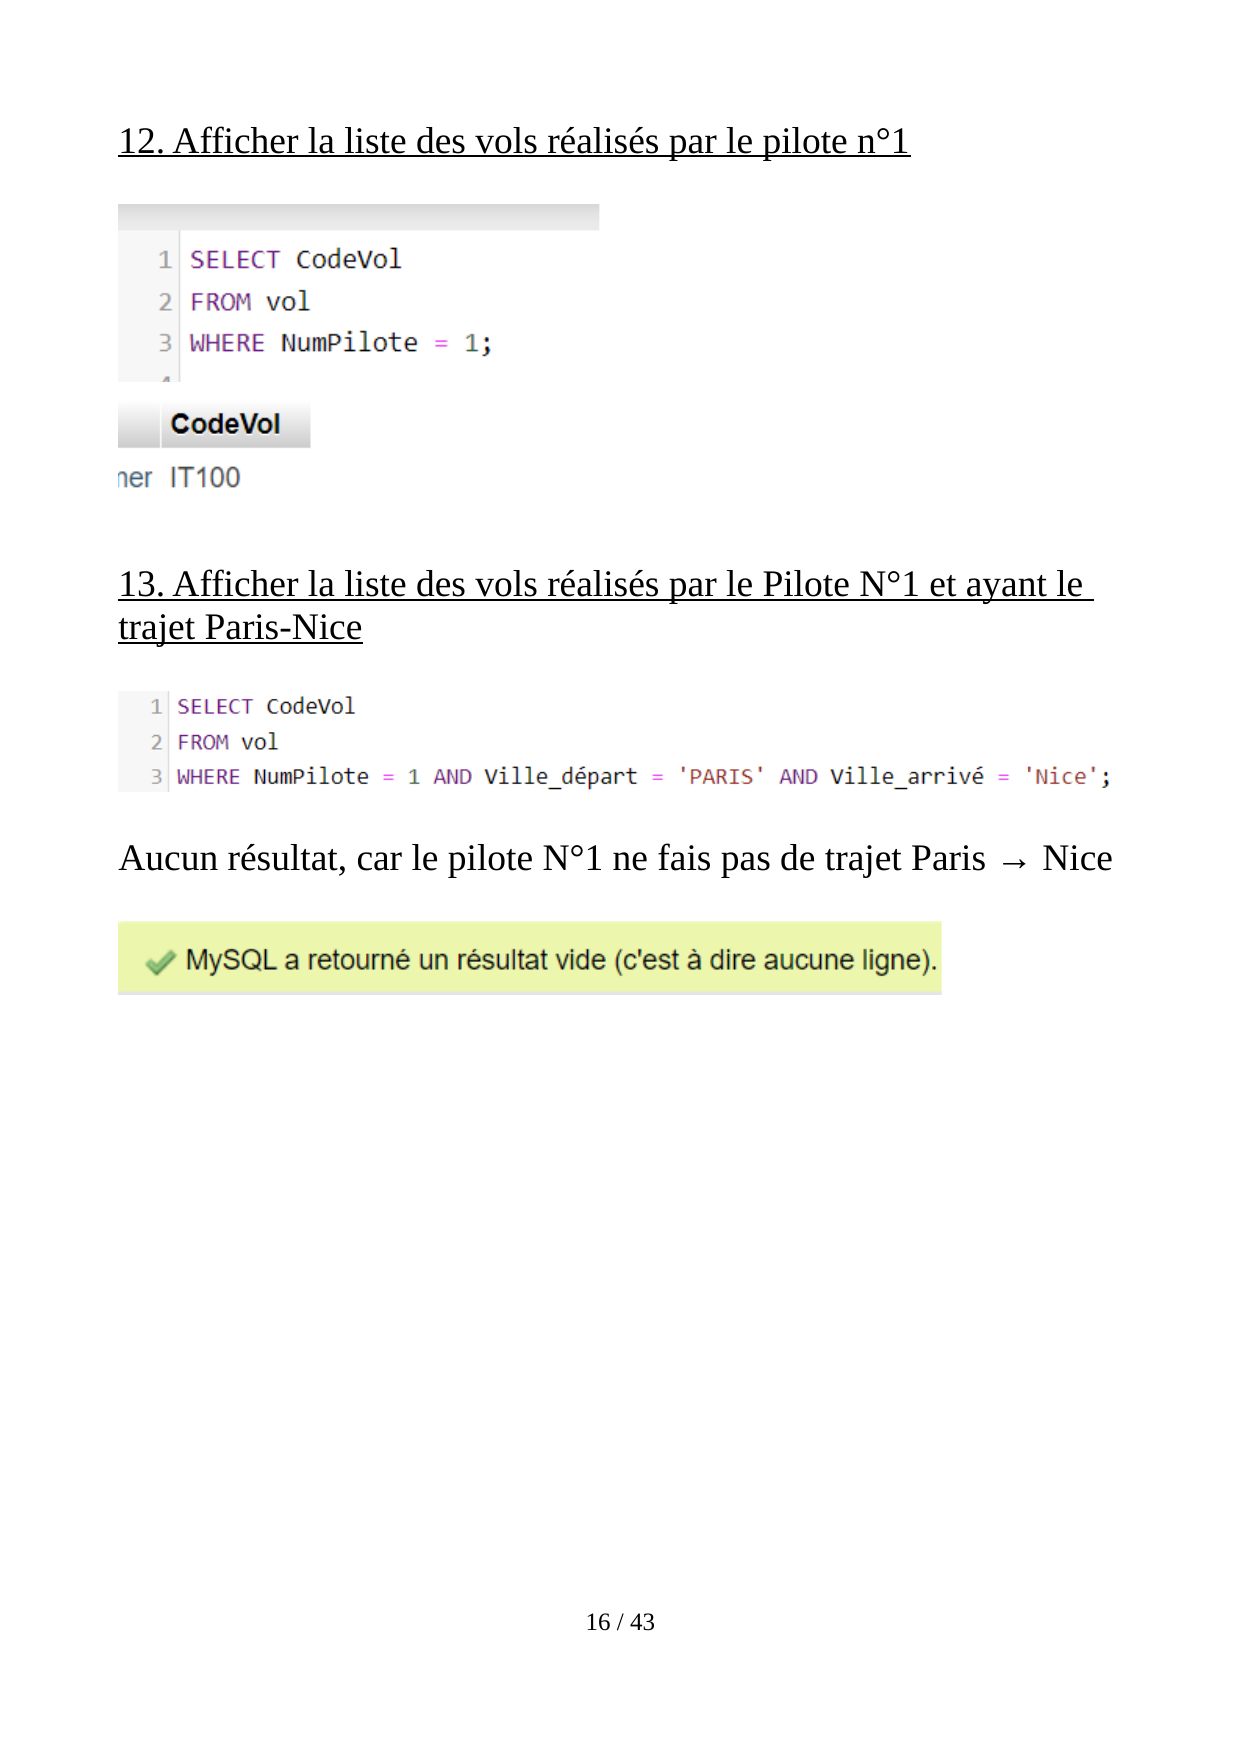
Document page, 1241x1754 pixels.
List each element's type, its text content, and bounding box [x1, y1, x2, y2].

picture [118, 691, 1123, 792]
picture [118, 921, 942, 995]
text 13. Afficher la liste des vols réalisés par le Pilote N°1 et ayant le trajet Paris-Nice [118, 562, 1122, 648]
picture [118, 204, 600, 519]
text Aucun résultat, car le pilote N°1 ne fais pas de trajet Paris → Nice [118, 835, 1122, 878]
text 12. Afficher la liste des vols réalisés par le pilote n°1 [118, 118, 1122, 161]
